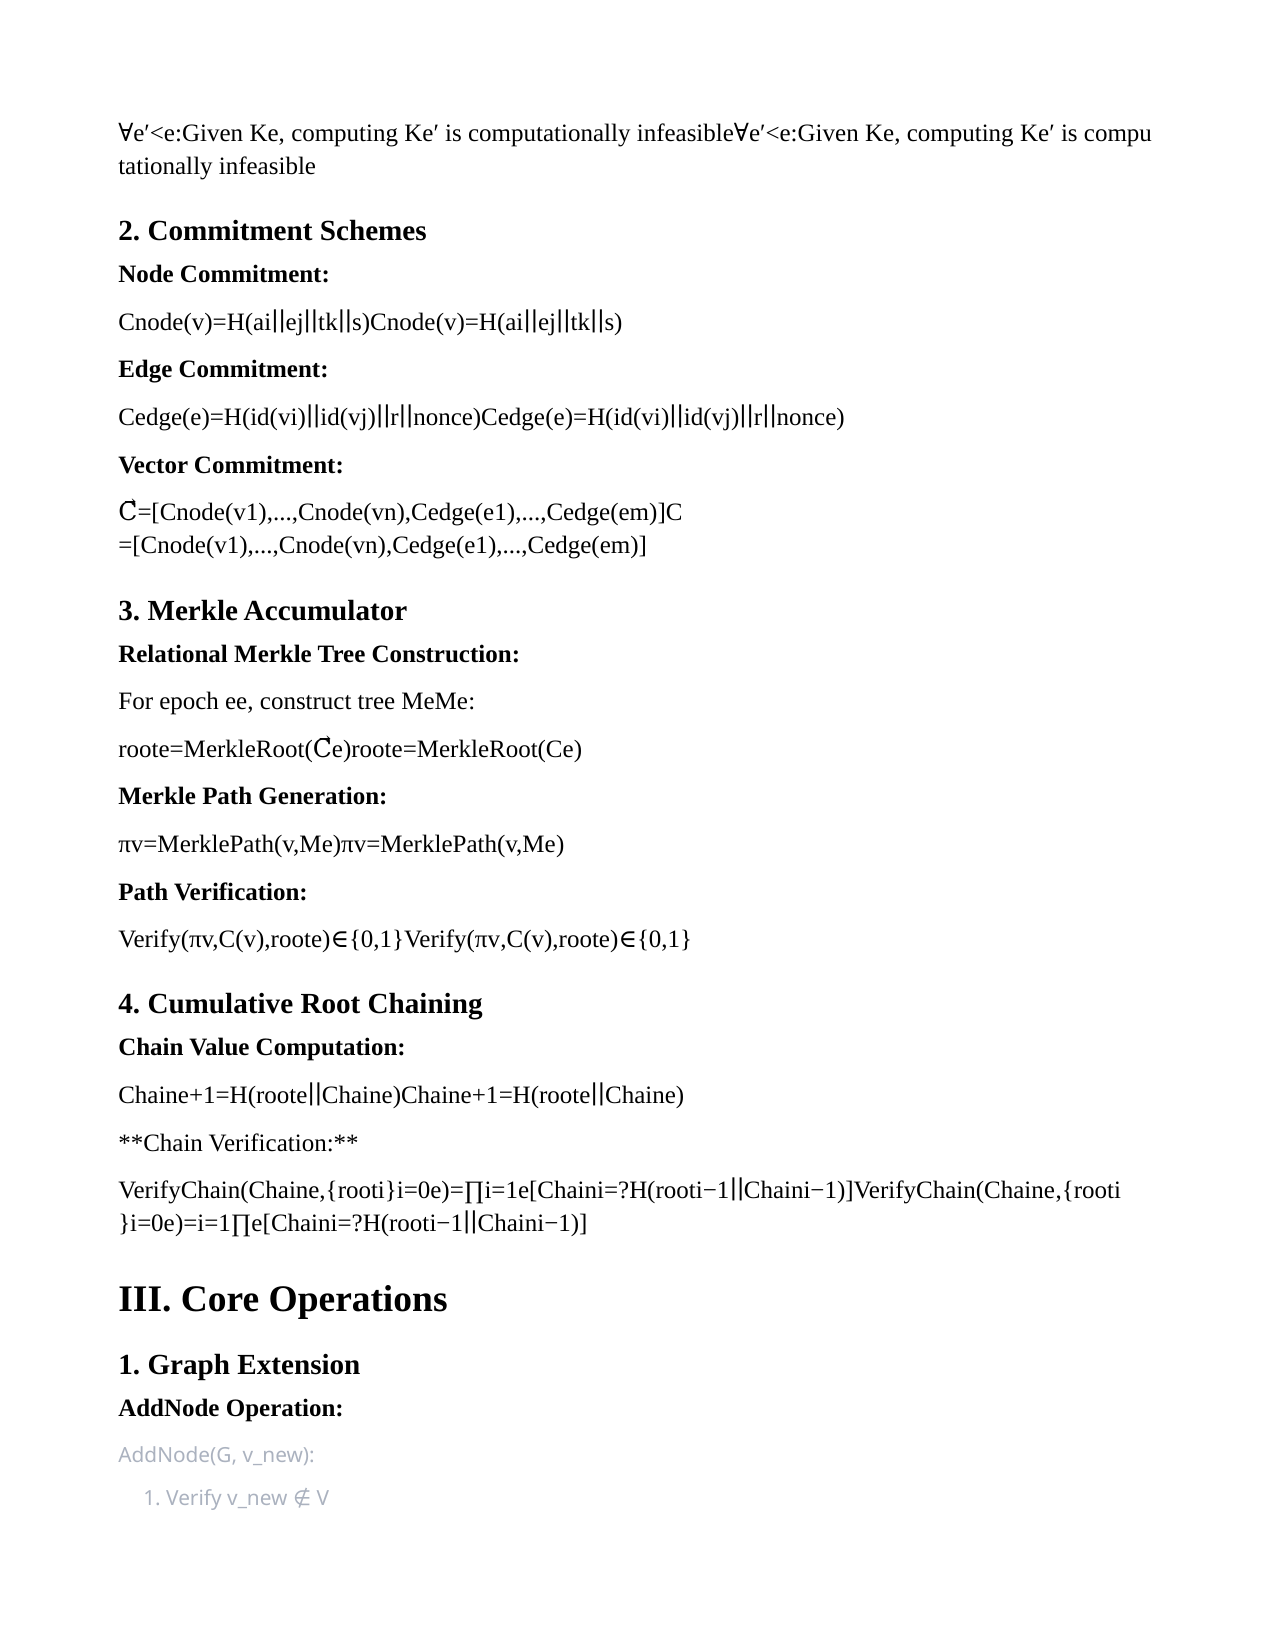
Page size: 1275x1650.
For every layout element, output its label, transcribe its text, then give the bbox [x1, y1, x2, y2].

text **Chain Verification:** [118, 1128, 1157, 1156]
text Relational Merkle Tree Construction: [118, 639, 1157, 667]
text Merkle Path Generation: [118, 781, 1157, 810]
text Cnode(v)=H(ai∣∣ej∣∣tk∣∣s)Cnode​(v)=H(ai​∣∣ej​∣∣tk​∣∣s) [118, 307, 1157, 336]
text Path Verification: [118, 877, 1157, 905]
text Chaine+1=H(roote∣∣Chaine)Chaine+1​=H(roote​∣∣Chaine​) [118, 1080, 1157, 1109]
text Verify(πv,C(v),roote)∈{0,1}Verify(πv​,C(v),roote​)∈{0,1} [118, 924, 1157, 953]
subtitle 2. Commitment Schemes [118, 213, 1157, 247]
text =[Cnode​(v1​),...,Cnode​(vn​),Cedge​(e1​),...,Cedge​(em​)] [118, 530, 1157, 559]
text Cedge(e)=H(id(vi)∣∣id(vj)∣∣r∣∣nonce)Cedge​(e)=H(id(vi​)∣∣id(vj​)∣∣r∣∣nonce) [118, 402, 1157, 431]
text ∀e′<e:Given Ke, computing Ke′ is computationally infeasible∀e′<e:Given Ke​, computing Ke′​ is computationally infeasible [118, 118, 1157, 180]
subtitle III. Core Operations [118, 1277, 1157, 1320]
text Node Commitment: [118, 259, 1157, 288]
text AddNode(G, v_new): [118, 1441, 1157, 1469]
subtitle 4. Cumulative Root Chaining [118, 986, 1157, 1020]
subtitle 1. Graph Extension [118, 1347, 1157, 1381]
text Chain Value Computation: [118, 1032, 1157, 1061]
subtitle 3. Merkle Accumulator [118, 593, 1157, 626]
text πv=MerklePath(v,Me)πv​=MerklePath(v,Me​) [118, 829, 1157, 858]
text 1. Verify v_new ∉ V [118, 1483, 1157, 1512]
text AddNode Operation: [118, 1393, 1157, 1422]
text Edge Commitment: [118, 354, 1157, 383]
text C⃗=[Cnode(v1),...,Cnode(vn),Cedge(e1),...,Cedge(em)]C [118, 497, 1157, 526]
text For epoch ee, construct tree MeMe​: [118, 686, 1157, 715]
text Vector Commitment: [118, 450, 1157, 478]
text VerifyChain(Chaine,{rooti}i=0e)=∏i=1e[Chaini=?H(rooti−1∣∣Chaini−1)]VerifyChain(Chaine​,{rooti​}i=0e​)=i=1∏e​[Chaini​=?H(rooti−1​∣∣Chaini−1​)] [118, 1175, 1157, 1237]
text roote=MerkleRoot(C⃗e)roote​=MerkleRoot(Ce​) [118, 734, 1157, 763]
